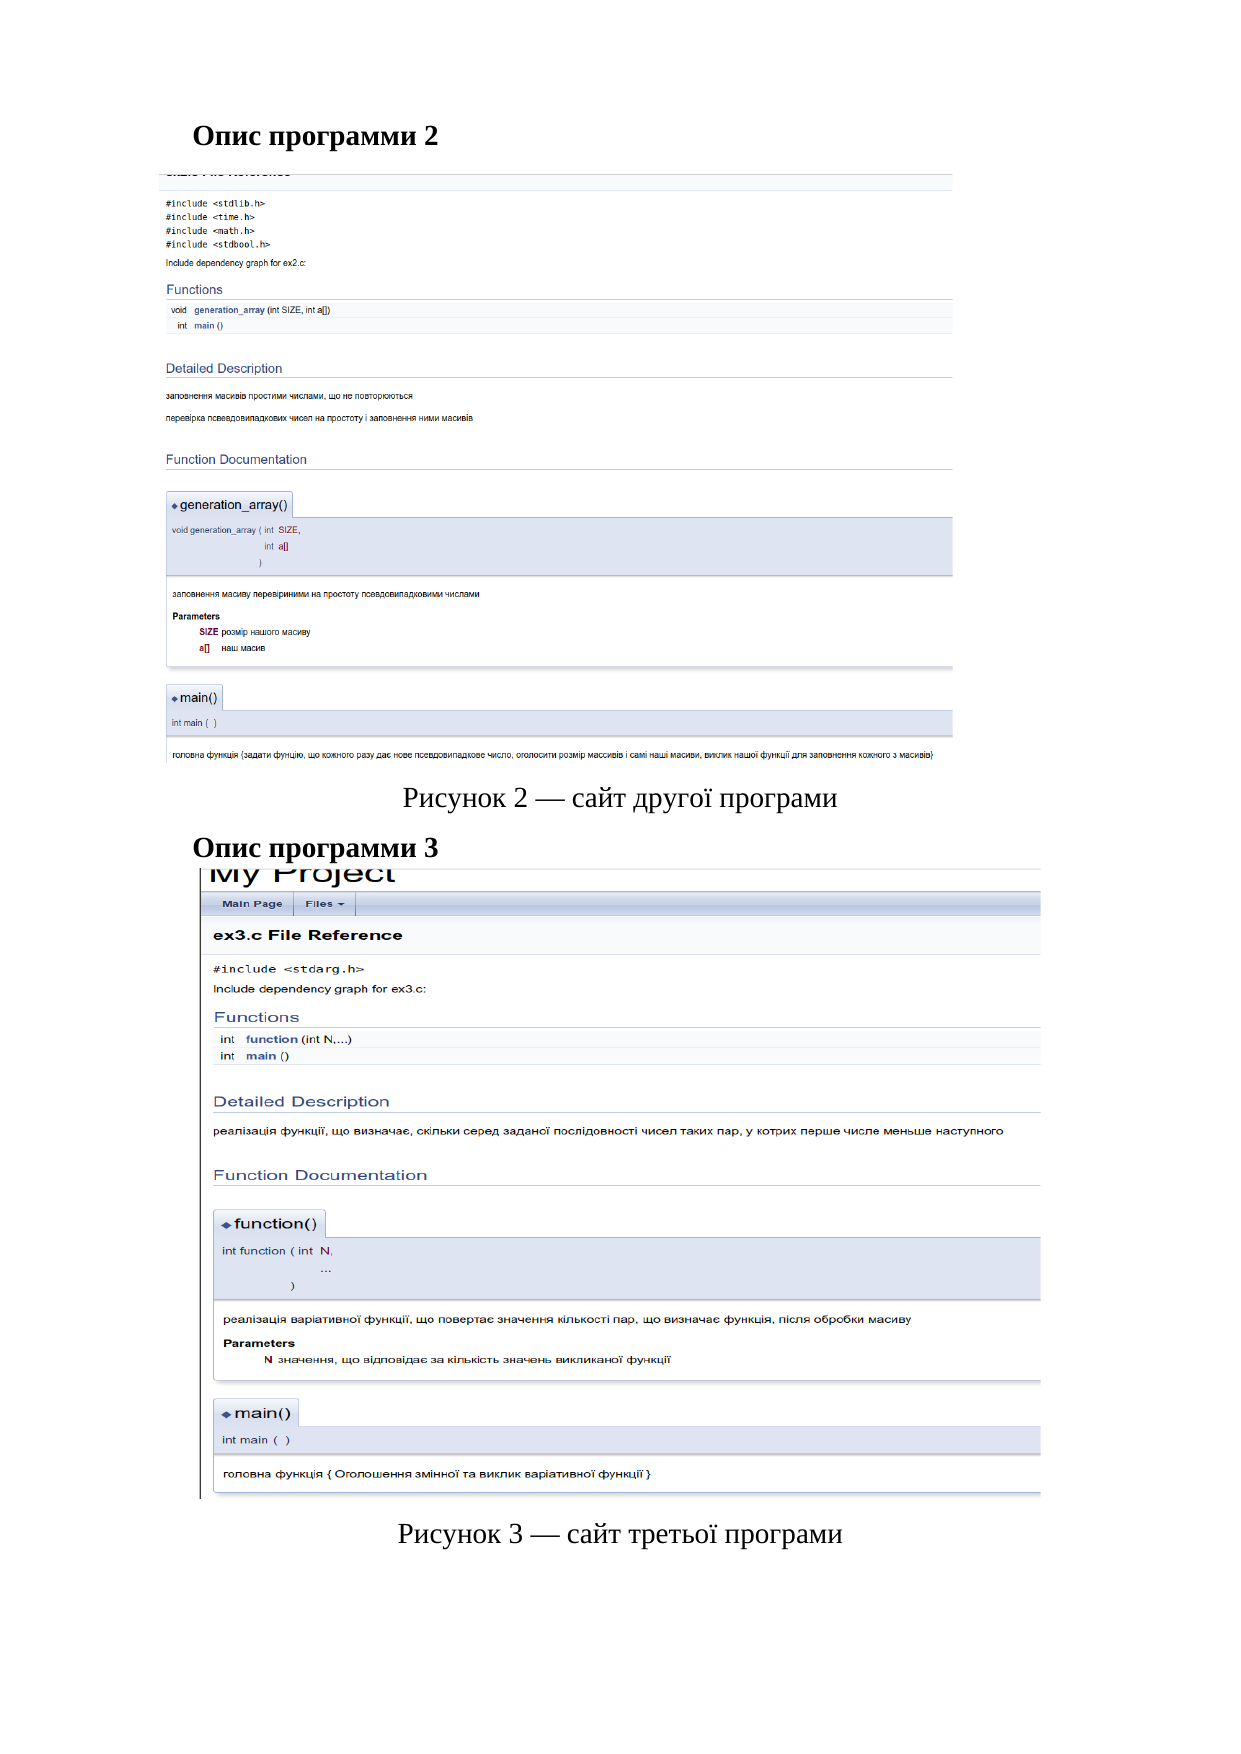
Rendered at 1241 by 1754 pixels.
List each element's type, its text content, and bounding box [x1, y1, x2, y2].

picture [199, 868, 1041, 1499]
text Рисунок 3 — сайт третьої програми [118, 880, 1122, 1549]
picture [158, 174, 953, 763]
text Опис программи 3 [118, 830, 1122, 863]
text Опис программи 2 [118, 118, 1122, 152]
text Рисунок 2 — сайт другої програми [118, 168, 1122, 813]
